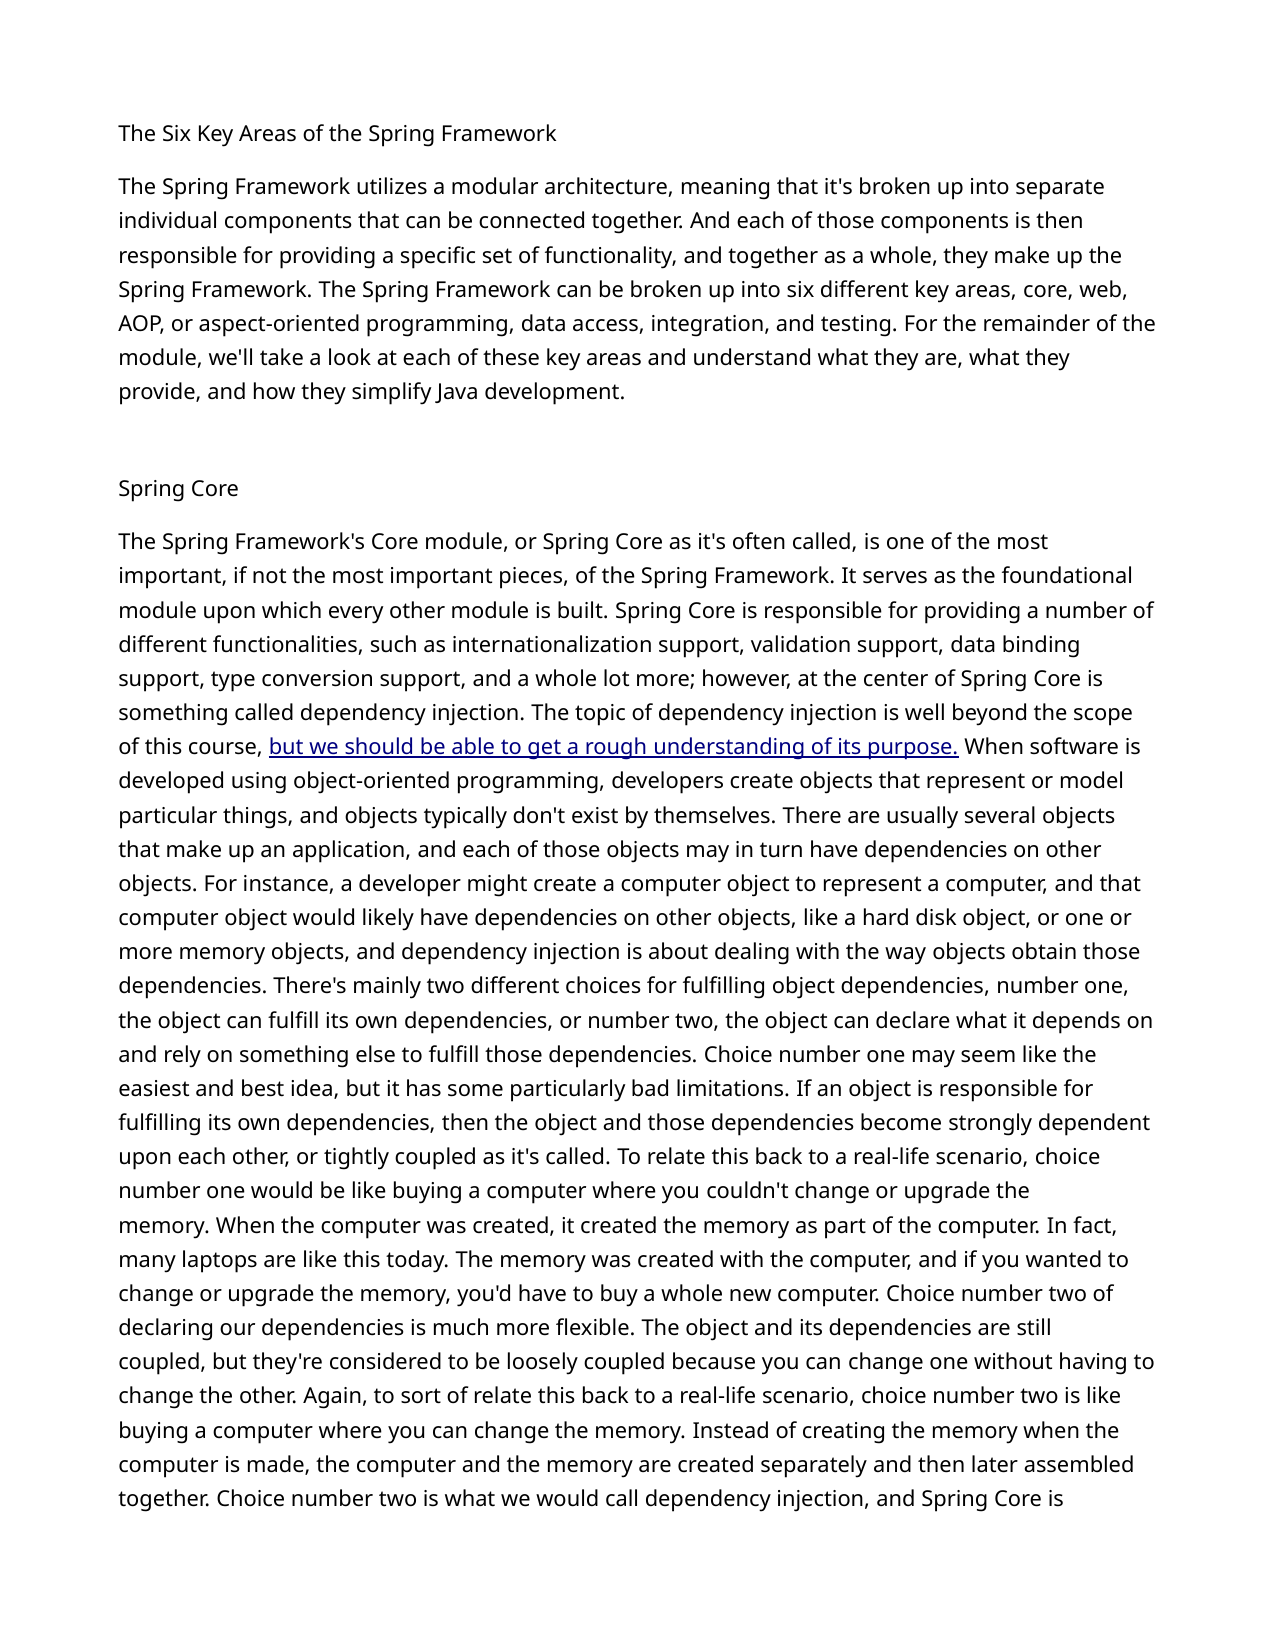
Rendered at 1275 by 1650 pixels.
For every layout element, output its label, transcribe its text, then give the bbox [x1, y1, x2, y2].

subtitle The Six Key Areas of the Spring Framework [118, 118, 1157, 148]
subtitle Spring Core [118, 473, 1157, 503]
text The Spring Framework's Core module, or Spring Core as it's often called, is one of the most important, if not the most important pieces, of the Spring Framework. It serves as the foundational module upon which every other module is built. Spring Core is responsible for providing a number of different functionalities, such as internationalization support, validation support, data binding support, type conversion support, and a whole lot more; however, at the center of Spring Core is something called dependency injection. The topic of dependency injection is well beyond the scope of this course, but we should be able to get a rough understanding of its purpose. When software is developed using object-oriented programming, developers create objects that represent or model particular things, and objects typically don't exist by themselves. There are usually several objects that make up an application, and each of those objects may in turn have dependencies on other objects. For instance, a developer might create a computer object to represent a computer, and that computer object would likely have dependencies on other objects, like a hard disk object, or one or more memory objects, and dependency injection is about dealing with the way objects obtain those dependencies. There's mainly two different choices for fulfilling object dependencies, number one, the object can fulfill its own dependencies, or number two, the object can declare what it depends on and rely on something else to fulfill those dependencies. Choice number one may seem like the easiest and best idea, but it has some particularly bad limitations. If an object is responsible for fulfilling its own dependencies, then the object and those dependencies become strongly dependent upon each other, or tightly coupled as it's called. To relate this back to a real-life scenario, choice number one would be like buying a computer where you couldn't change or upgrade the memory. When the computer was created, it created the memory as part of the computer. In fact, many laptops are like this today. The memory was created with the computer, and if you wanted to change or upgrade the memory, you'd have to buy a whole new computer. Choice number two of declaring our dependencies is much more flexible. The object and its dependencies are still coupled, but they're considered to be loosely coupled because you can change one without having to change the other. Again, to sort of relate this back to a real-life scenario, choice number two is like buying a computer where you can change the memory. Instead of creating the memory when the computer is made, the computer and the memory are created separately and then later assembled together. Choice number two is what we would call dependency injection, and Spring Core is [118, 526, 1157, 1513]
text The Spring Framework utilizes a modular architecture, meaning that it's broken up into separate individual components that can be connected together. And each of those components is then responsible for providing a specific set of functionality, and together as a whole, they make up the Spring Framework. The Spring Framework can be broken up into six different key areas, core, web, AOP, or aspect-oriented programming, data access, integration, and testing. For the remainder of the module, we'll take a look at each of these key areas and understand what they are, what they provide, and how they simplify Java development. [118, 171, 1157, 406]
